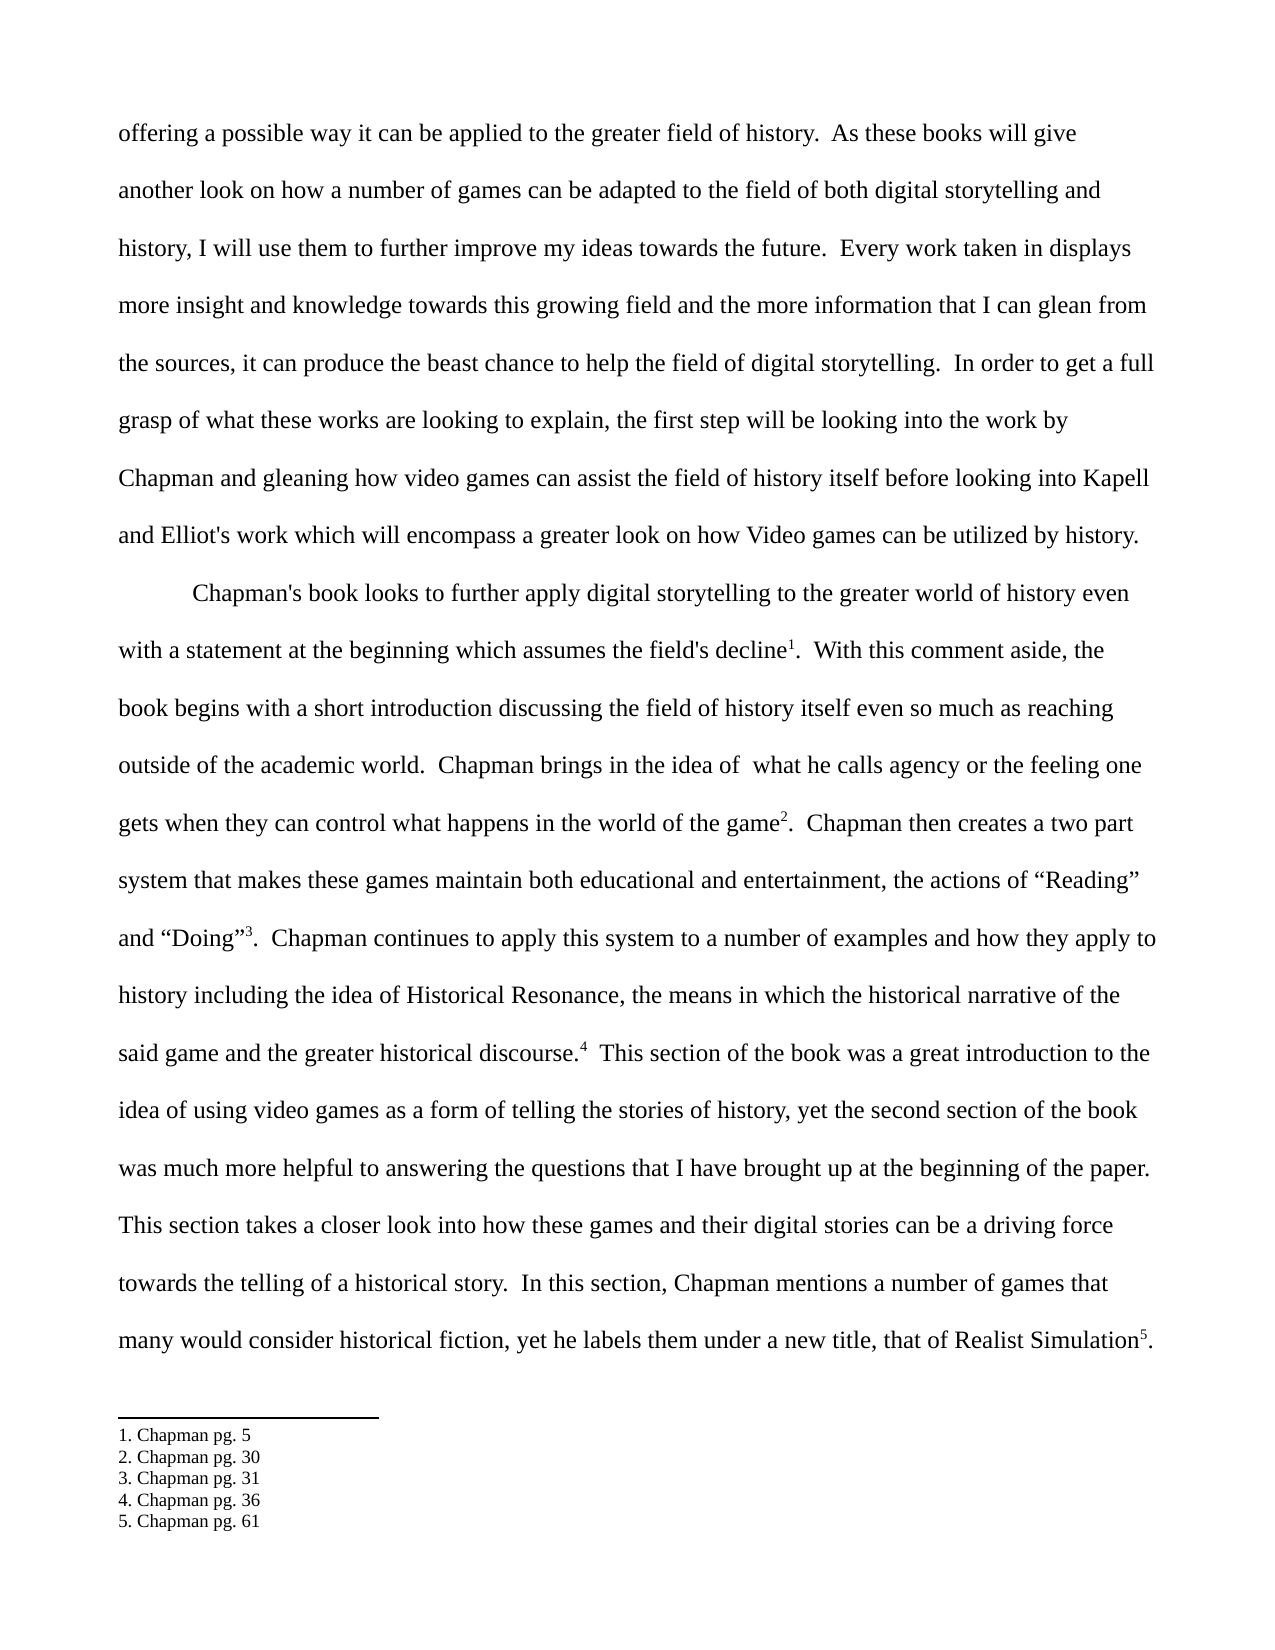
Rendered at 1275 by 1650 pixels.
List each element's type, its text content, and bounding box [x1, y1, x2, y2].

text . Chapman pg. 36 [118, 1489, 1157, 1510]
text . Chapman pg. 5 [118, 1424, 1157, 1446]
text . Chapman pg. 30 [118, 1446, 1157, 1467]
text . Chapman pg. 31 [118, 1467, 1157, 1489]
text . Chapman pg. 61 [118, 1510, 1157, 1532]
text Chapman's book looks to further apply digital storytelling to the greater world of history even with a statement at the beginning which assumes the field's decline. With this comment aside, the book begins with a short introduction discussing the field of history itself even so much as reaching outside of the academic world. Chapman brings in the idea of what he calls agency or the feeling one gets when they can control what happens in the world of the game. Chapman then creates a two part system that makes these games maintain both educational and entertainment, the actions of “Reading” and “Doing”. Chapman continues to apply this system to a number of examples and how they apply to history including the idea of Historical Resonance, the means in which the historical narrative of the said game and the greater historical discourse. This section of the book was a great introduction to the idea of using video games as a form of telling the stories of history, yet the second section of the book was much more helpful to answering the questions that I have brought up at the beginning of the paper. This section takes a closer look into how these games and their digital stories can be a driving force towards the telling of a historical story. In this section, Chapman mentions a number of games that many would consider historical fiction, yet he labels them under a new title, that of Realist Simulation. While these games can offer a possible jump back in time to another world, Chapman mentions that the developmental historians are usually in the background on these projects. This does cause some concern, as this paper is looking for the ways these games can be applied to history. Chapman continues explaining other different forms of games including Conceptual Simulations, which he includes four key points to keeping this type of game close to historical accuracy. This section of the included both of the game franchises that I have heavily mentioned in the previous two papers, both of them applying to these categories of Realist and Conceptual simulations. At the end of this section Chapman mentions that these game styles bring in an easier way of interpretation and engagement with the discourse, which can be a big help into the field of history, especially for events that have not gained much attention from historians over the years. This book had a great deal of information regarding new terms and labels to place these games under and it gave a new way of seeing these games, more than just a method of entertainment. Chapman while expressed doubts in history as a whole, has good ideas towards using games that I have investigated as well, and applying them to the greater field of history. [118, 578, 1157, 1354]
text offering a possible way it can be applied to the greater field of history. As these books will give another look on how a number of games can be adapted to the field of both digital storytelling and history, I will use them to further improve my ideas towards the future. Every work taken in displays more insight and knowledge towards this growing field and the more information that I can glean from the sources, it can produce the beast chance to help the field of digital storytelling. In order to get a full grasp of what these works are looking to explain, the first step will be looking into the work by Chapman and gleaning how video games can assist the field of history itself before looking into Kapell and Elliot's work which will encompass a greater look on how Video games can be utilized by history. [118, 118, 1157, 549]
